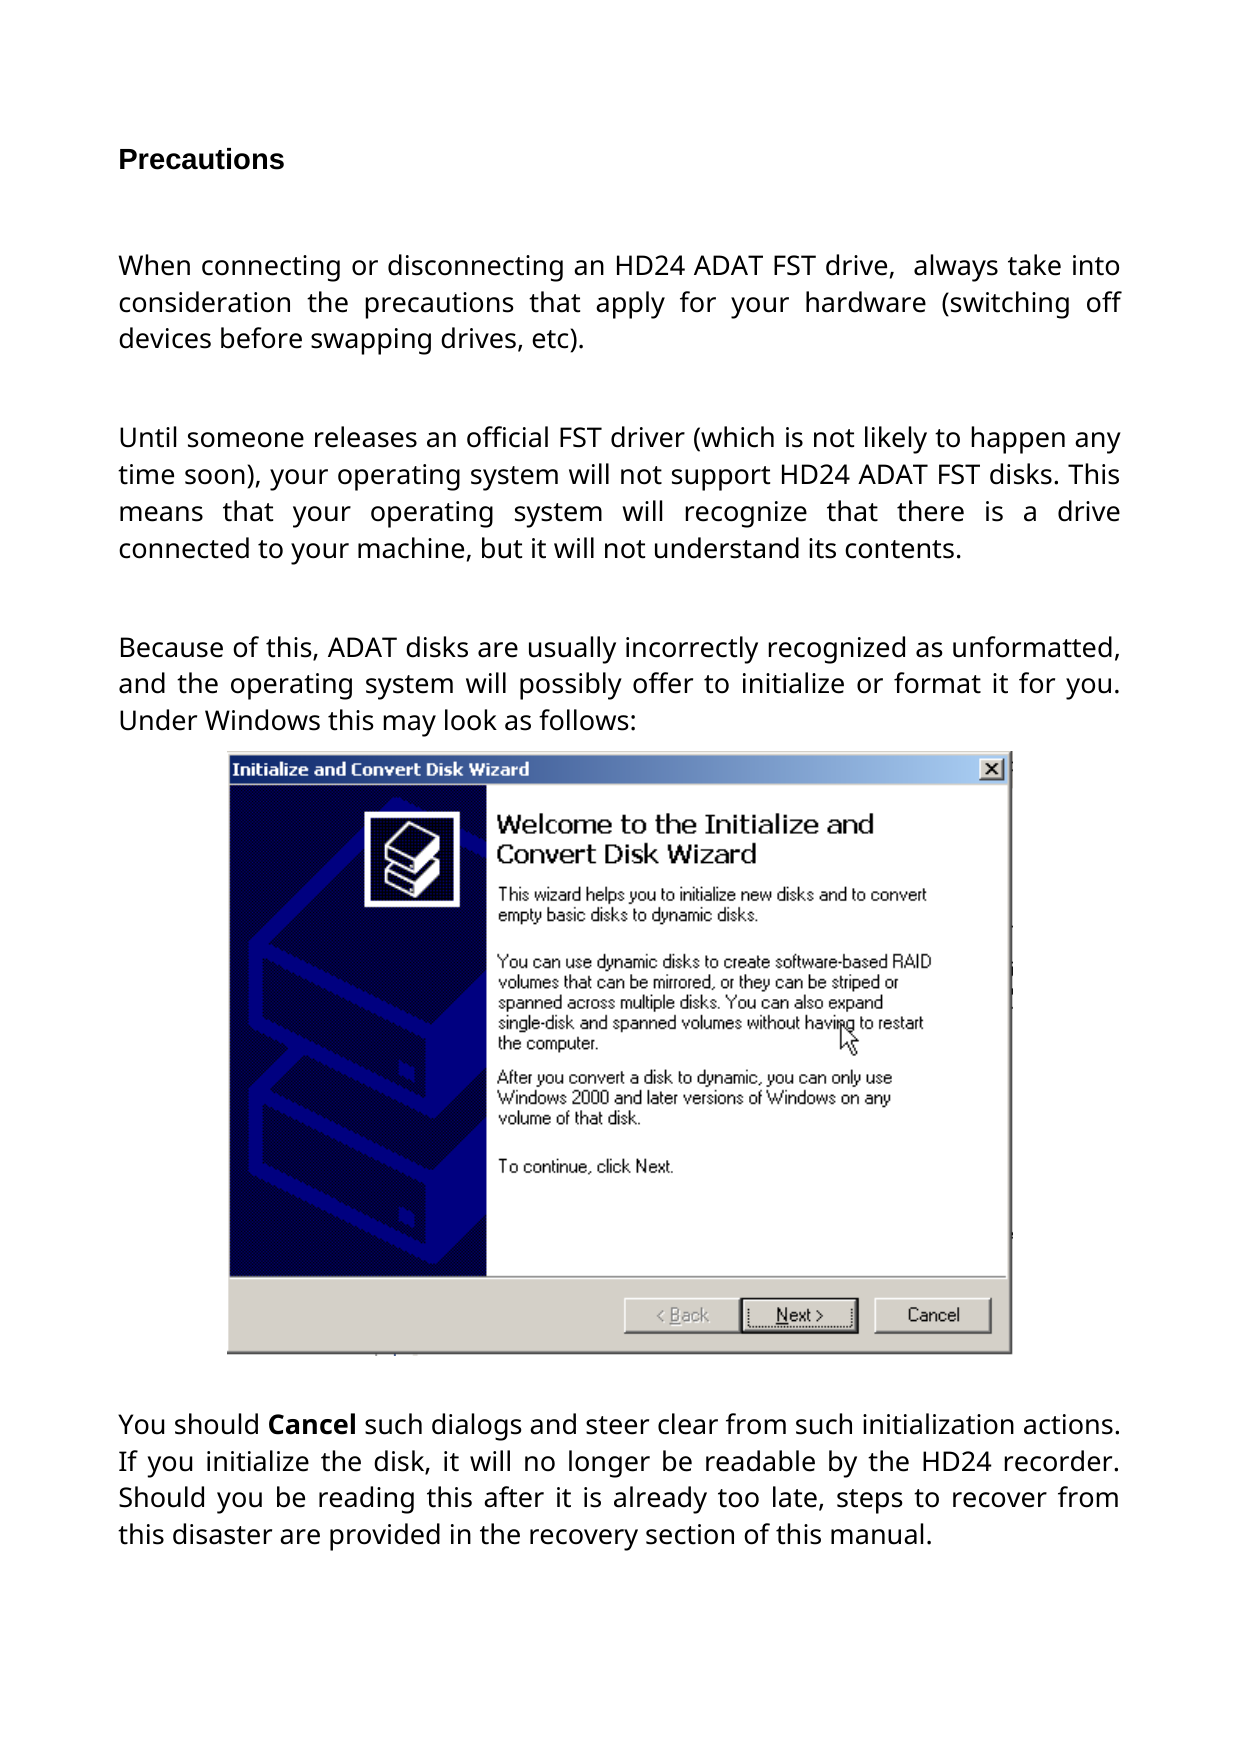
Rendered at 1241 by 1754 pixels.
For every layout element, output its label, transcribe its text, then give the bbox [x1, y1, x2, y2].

picture [227, 751, 1013, 1356]
text Until someone releases an official FST driver (which is not likely to happen any time soon), your operating system will not support HD24 ADAT FST disks. This means that your operating system will recognize that there is a drive connected to your machine, but it will not understand its contents. [118, 419, 1122, 566]
text You should Cancel such dialogs and steer clear from such initialization actions. If you initialize the disk, it will no longer be readable by the HD24 recorder. Should you be reading this after it is already too late, steps to recover from this disaster are provided in the recovery section of this manual. [118, 1405, 1122, 1553]
text When connecting or disconnecting an HD24 ADAT FST drive, always take into consideration the precautions that apply for your hardware (switching off devices before swapping drives, etc). [118, 246, 1122, 357]
subtitle Precautions [118, 143, 1122, 176]
text Because of this, ADAT disks are usually incorrectly recognized as unformatted, and the operating system will possibly offer to initialize or format it for you. Under Windows this may look as follows: [118, 628, 1122, 739]
